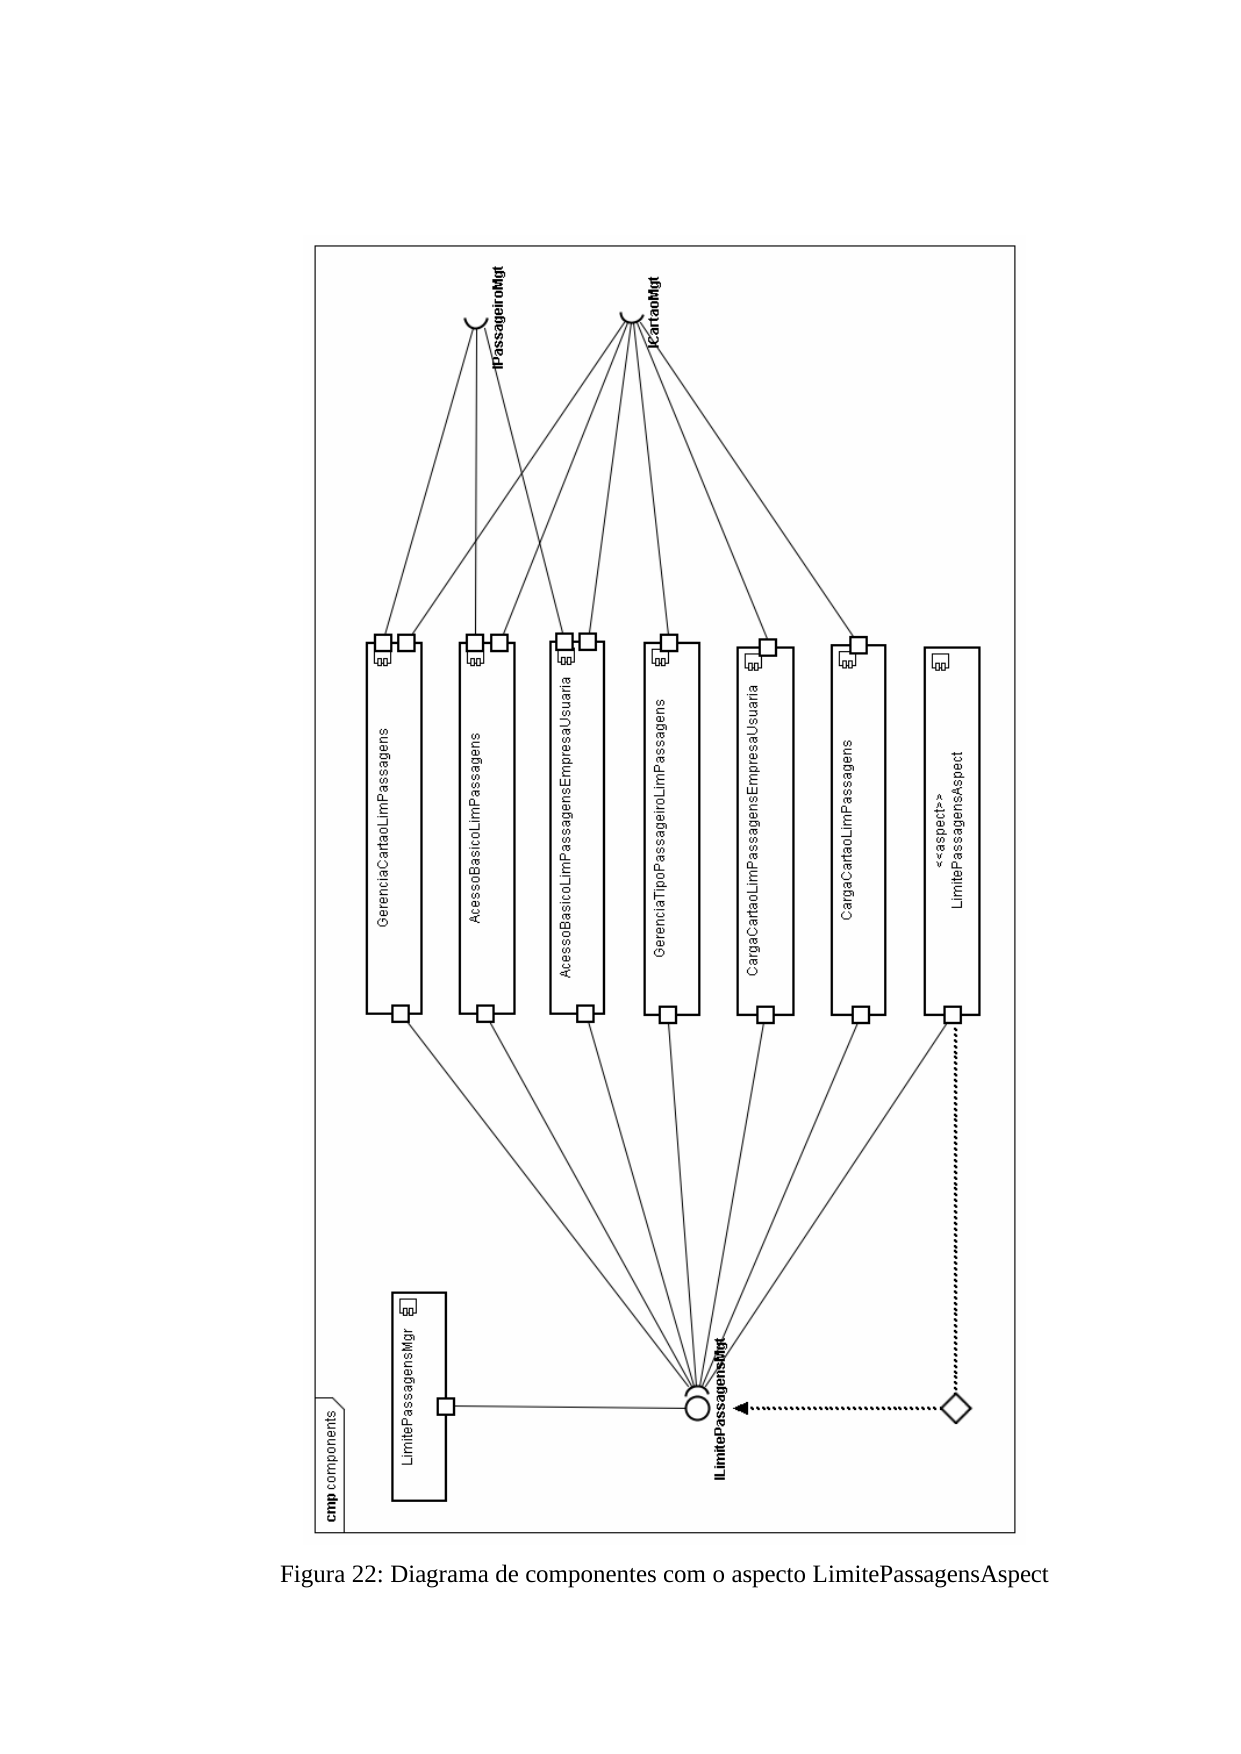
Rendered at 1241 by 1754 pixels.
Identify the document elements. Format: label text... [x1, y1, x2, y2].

picture [303, 235, 1026, 1545]
text Figura 22: Diagrama de componentes com o aspecto LimitePassagensAspect [207, 253, 1122, 1588]
